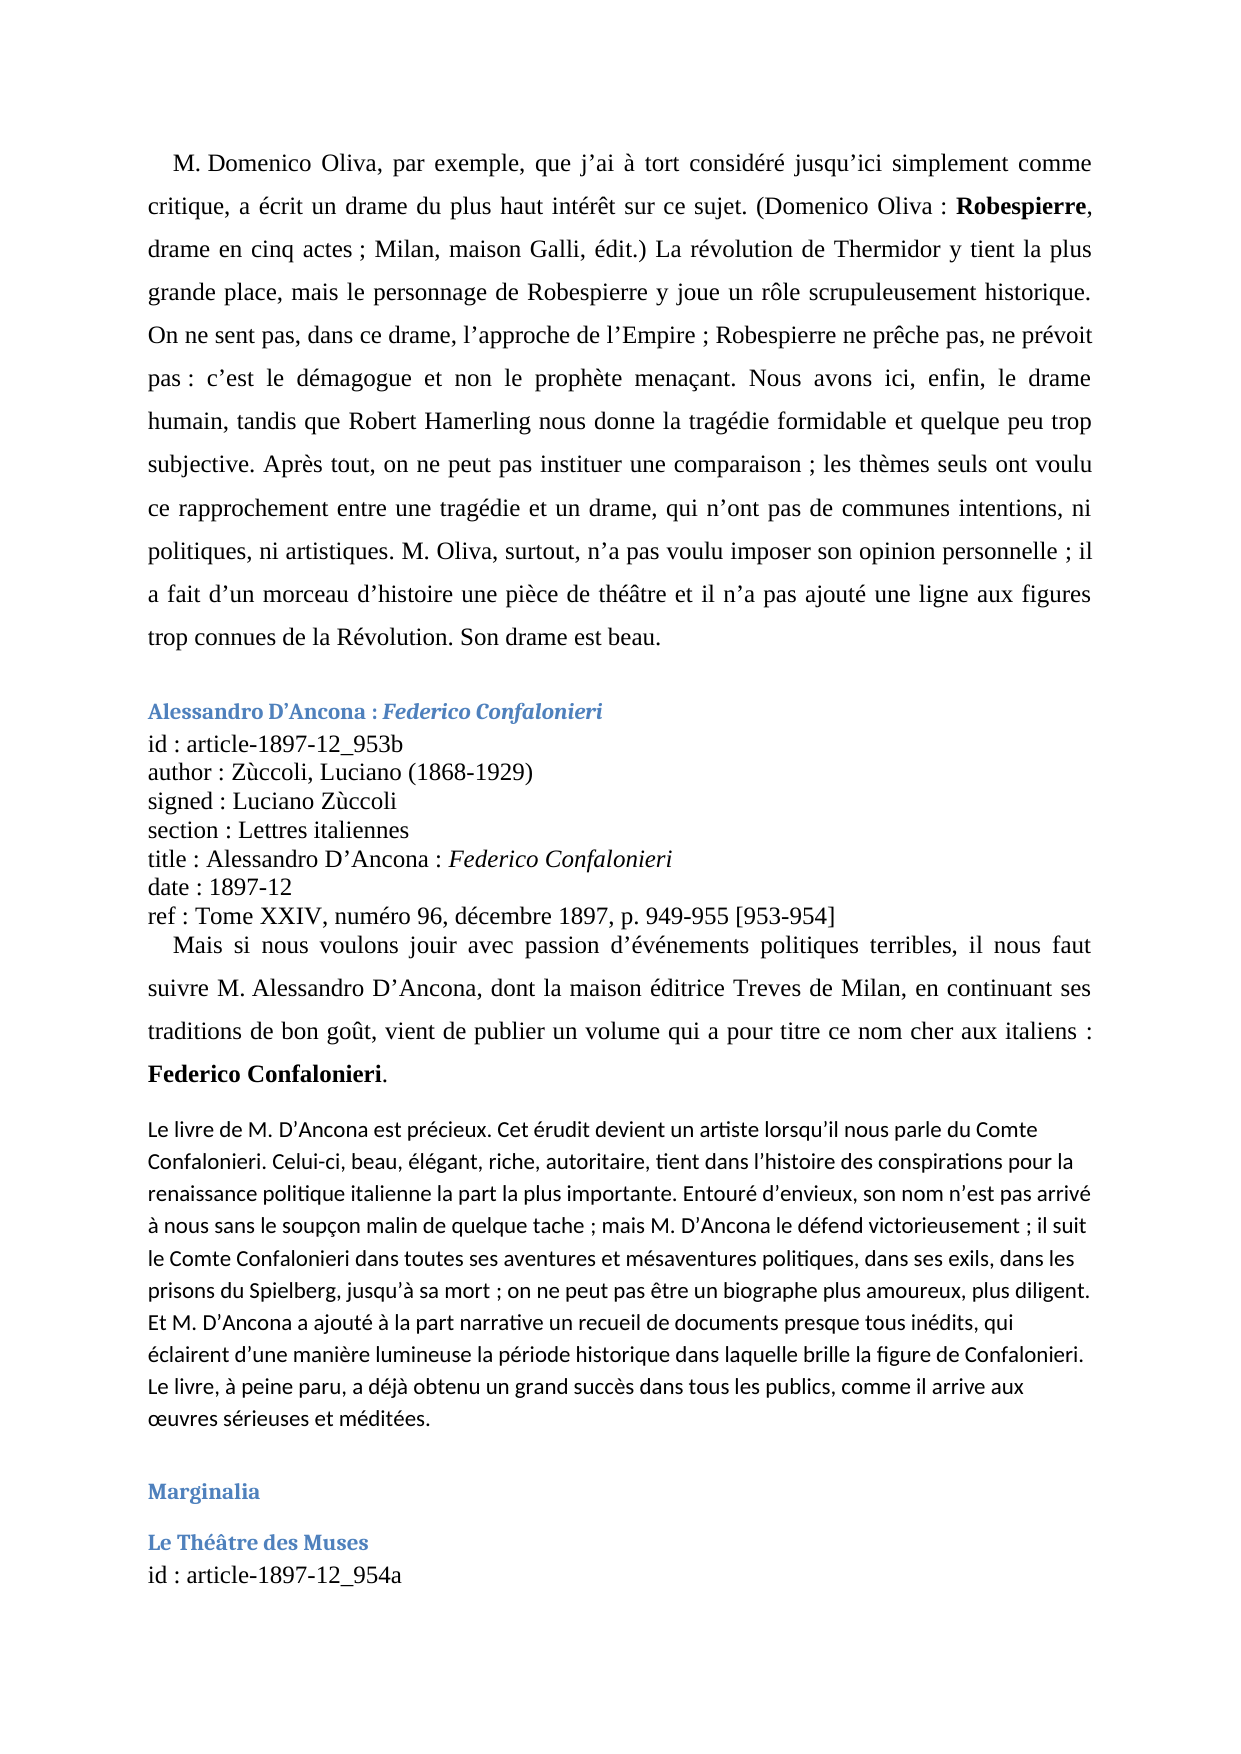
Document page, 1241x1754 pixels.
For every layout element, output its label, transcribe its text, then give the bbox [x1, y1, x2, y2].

text signed : Luciano Zùccoli [148, 786, 1093, 815]
subtitle Marginalia [148, 1478, 1093, 1505]
text title : Alessandro D’Ancona : Federico Confalonieri [148, 844, 1093, 872]
text section : Lettres italiennes [148, 815, 1093, 844]
text id : article-1897-12_954a [148, 1560, 1093, 1588]
text id : article-1897-12_953b [148, 729, 1093, 757]
subtitle Le Théâtre des Muses [148, 1529, 1093, 1556]
text Mais si nous voulons jouir avec passion d’événements politiques terribles, il nous faut suivre M. Alessandro D’Ancona, dont la maison éditrice Treves de Milan, en continuant ses traditions de bon goût, vient de publier un volume qui a pour titre ce nom cher aux italiens : Federico Confalonieri. [148, 930, 1093, 1088]
text ref : Tome XXIV, numéro 96, décembre 1897, p. 949-955 [953-954] [148, 901, 1093, 930]
text date : 1897-12 [148, 872, 1093, 901]
text M. Domenico Oliva, par exemple, que j’ai à tort considéré jusqu’ici simplement comme critique, a écrit un drame du plus haut intérêt sur ce sujet. (Domenico Oliva : Robespierre, drame en cinq actes ; Milan, maison Galli, édit.) La révolution de Thermidor y tient la plus grande place, mais le personnage de Robespierre y joue un rôle scrupuleusement historique. On ne sent pas, dans ce drame, l’approche de l’Empire ; Robespierre ne prêche pas, ne prévoit pas : c’est le démagogue et non le prophète menaçant. Nous avons ici, enfin, le drame humain, tandis que Robert Hamerling nous donne la tragédie formidable et quelque peu trop subjective. Après tout, on ne peut pas instituer une comparaison ; les thèmes seuls ont voulu ce rapprochement entre une tragédie et un drame, qui n’ont pas de communes intentions, ni politiques, ni artistiques. M. Oliva, surtout, n’a pas voulu imposer son opinion personnelle ; il a fait d’un morceau d’histoire une pièce de théâtre et il n’a pas ajouté une ligne aux figures trop connues de la Révolution. Son drame est beau. [148, 148, 1093, 651]
text author : Zùccoli, Luciano (1868-1929) [148, 757, 1093, 786]
text Le livre de M. D’Ancona est précieux. Cet érudit devient un artiste lorsqu’il nous parle du Comte Confalonieri. Celui-ci, beau, élégant, riche, autoritaire, tient dans l’histoire des conspirations pour la renaissance politique italienne la part la plus importante. Entouré d’envieux, son nom n’est pas arrivé à nous sans le soupçon malin de quelque tache ; mais M. D’Ancona le défend victorieusement ; il suit le Comte Confalonieri dans toutes ses aventures et mésaventures politiques, dans ses exils, dans les prisons du Spielberg, jusqu’à sa mort ; on ne peut pas être un biographe plus amoureux, plus diligent. Et M. D’Ancona a ajouté à la part narrative un recueil de documents presque tous inédits, qui éclairent d’une manière lumineuse la période historique dans laquelle brille la figure de Confalonieri. Le livre, à peine paru, a déjà obtenu un grand succès dans tous les publics, comme il arrive aux œuvres sérieuses et méditées. [148, 1115, 1093, 1433]
subtitle Alessandro D’Ancona : Federico Confalonieri [148, 698, 1093, 725]
